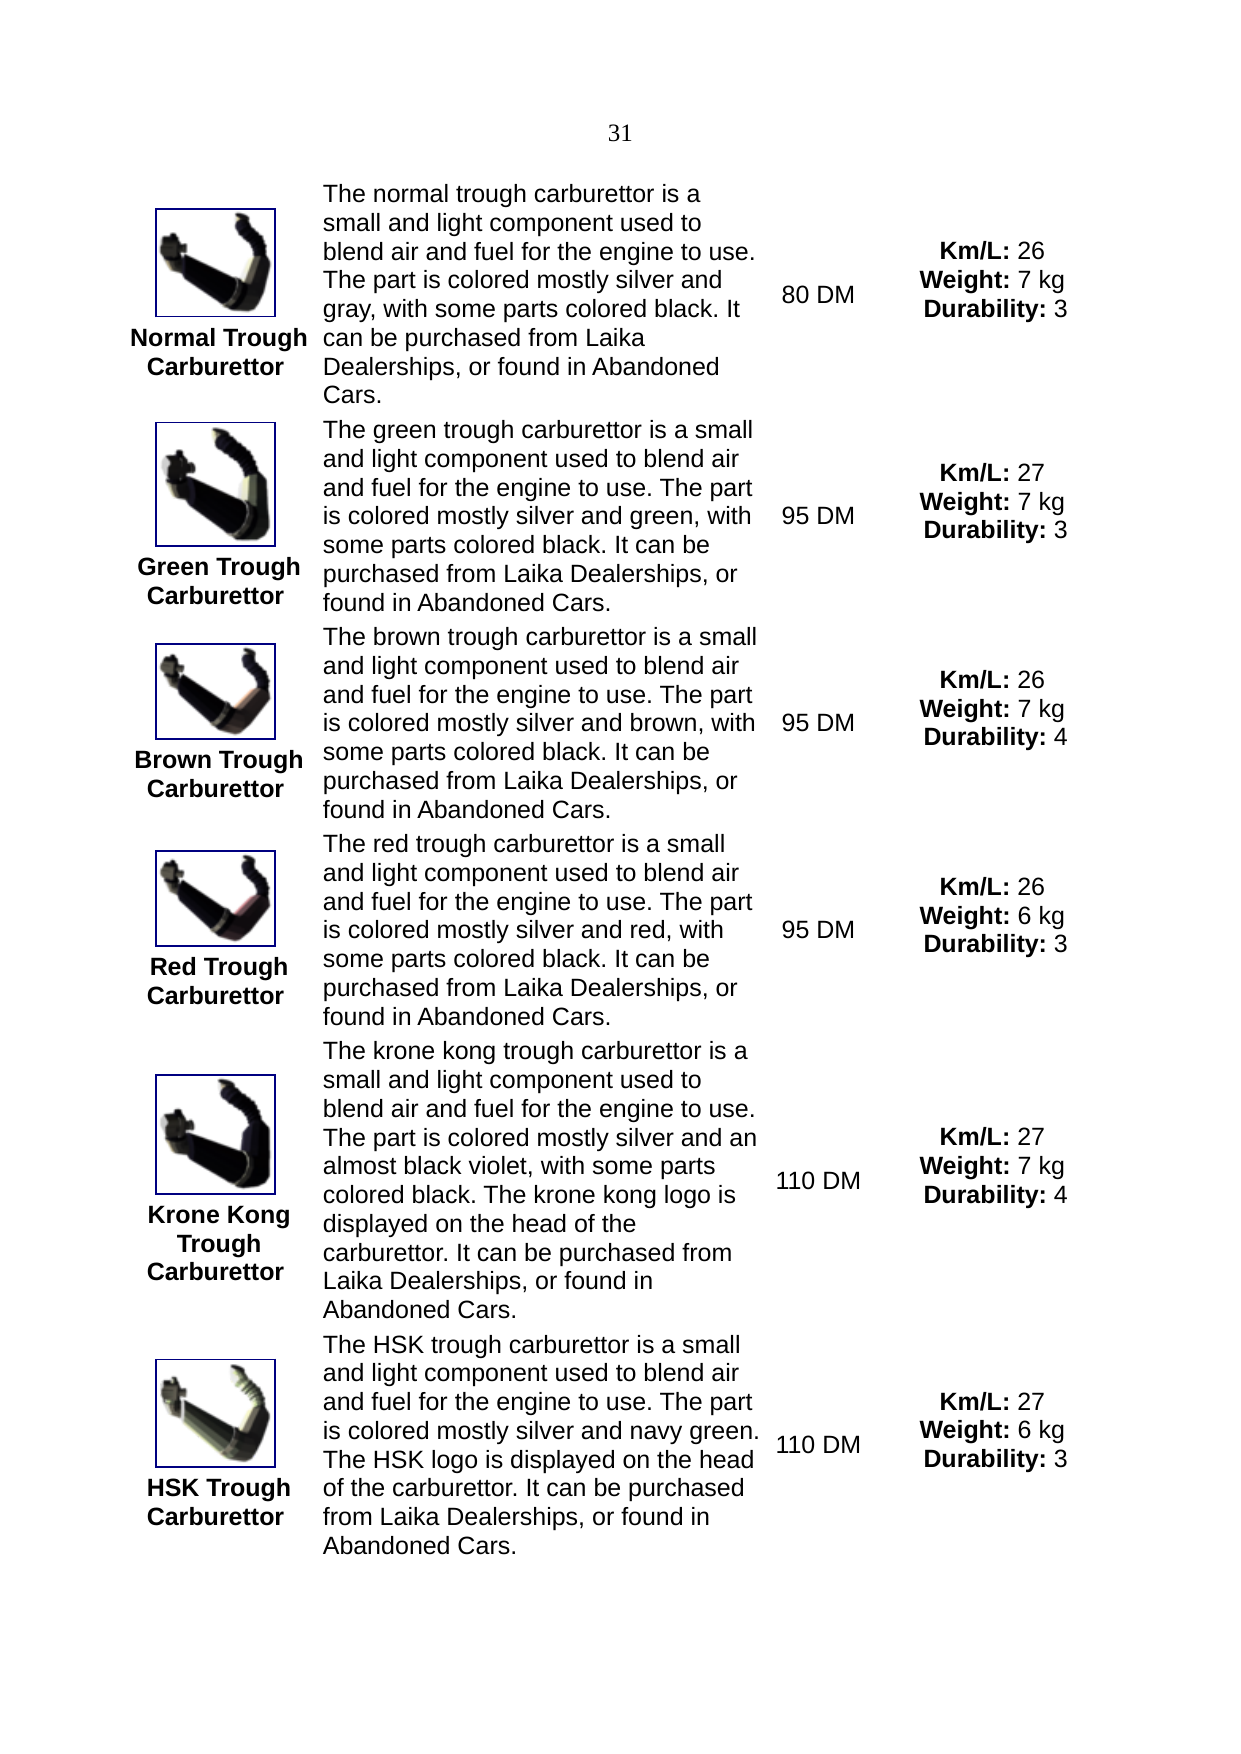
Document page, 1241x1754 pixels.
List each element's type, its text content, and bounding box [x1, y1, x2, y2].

table_cell HSK Trough Carburettor [118, 1327, 320, 1563]
picture [157, 423, 274, 545]
table_cell 95 DM [768, 826, 868, 1033]
table_cell Km/L: 26 Weight: 7 kg Durability: 3 [868, 176, 1123, 412]
table_cell The red trough carburettor is a small and light component used to blend air and fuel for the engine to use. The part is colored mostly silver and red, with some parts colored black. It can be purchased from Laika Dealerships, or found in Abandoned Cars. [320, 826, 768, 1033]
table_cell The krone kong trough carburettor is a small and light component used to blend air and fuel for the engine to use. The part is colored mostly silver and an almost black violet, with some parts colored black. The krone kong logo is displayed on the head of the carburettor. It can be purchased from Laika Dealerships, or found in Abandoned Cars. [320, 1034, 768, 1327]
table_cell The normal trough carburettor is a small and light component used to blend air and fuel for the engine to use. The part is colored mostly silver and gray, with some parts colored black. It can be purchased from Laika Dealerships, or found in Abandoned Cars. [320, 176, 768, 412]
table_cell Brown Trough Carburettor [118, 619, 320, 826]
table_cell Green Trough Carburettor [118, 412, 320, 619]
table_cell 110 DM [768, 1034, 868, 1327]
table_cell 110 DM [768, 1327, 868, 1563]
picture [157, 852, 274, 945]
table_cell The brown trough carburettor is a small and light component used to blend air and fuel for the engine to use. The part is colored mostly silver and brown, with some parts colored black. It can be purchased from Laika Dealerships, or found in Abandoned Cars. [320, 619, 768, 826]
picture [157, 210, 274, 316]
table_cell Km/L: 26 Weight: 6 kg Durability: 3 [868, 826, 1123, 1033]
table_cell Normal Trough Carburettor [118, 176, 320, 412]
picture [157, 1360, 274, 1466]
table_cell The HSK trough carburettor is a small and light component used to blend air and fuel for the engine to use. The part is colored mostly silver and navy green. The HSK logo is displayed on the head of the carburettor. It can be purchased from Laika Dealerships, or found in Abandoned Cars. [320, 1327, 768, 1563]
picture [157, 1076, 274, 1193]
table_cell Km/L: 27 Weight: 6 kg Durability: 3 [868, 1327, 1123, 1563]
table_cell 95 DM [768, 619, 868, 826]
table_cell Krone Kong Trough Carburettor [118, 1034, 320, 1327]
table_cell Km/L: 27 Weight: 7 kg Durability: 4 [868, 1034, 1123, 1327]
table_cell Km/L: 26 Weight: 7 kg Durability: 4 [868, 619, 1123, 826]
table_cell The green trough carburettor is a small and light component used to blend air and fuel for the engine to use. The part is colored mostly silver and green, with some parts colored black. It can be purchased from Laika Dealerships, or found in Abandoned Cars. [320, 412, 768, 619]
table_cell Red Trough Carburettor [118, 826, 320, 1033]
picture [157, 645, 274, 738]
table_cell Km/L: 27 Weight: 7 kg Durability: 3 [868, 412, 1123, 619]
table_cell 80 DM [768, 176, 868, 412]
table_cell 95 DM [768, 412, 868, 619]
